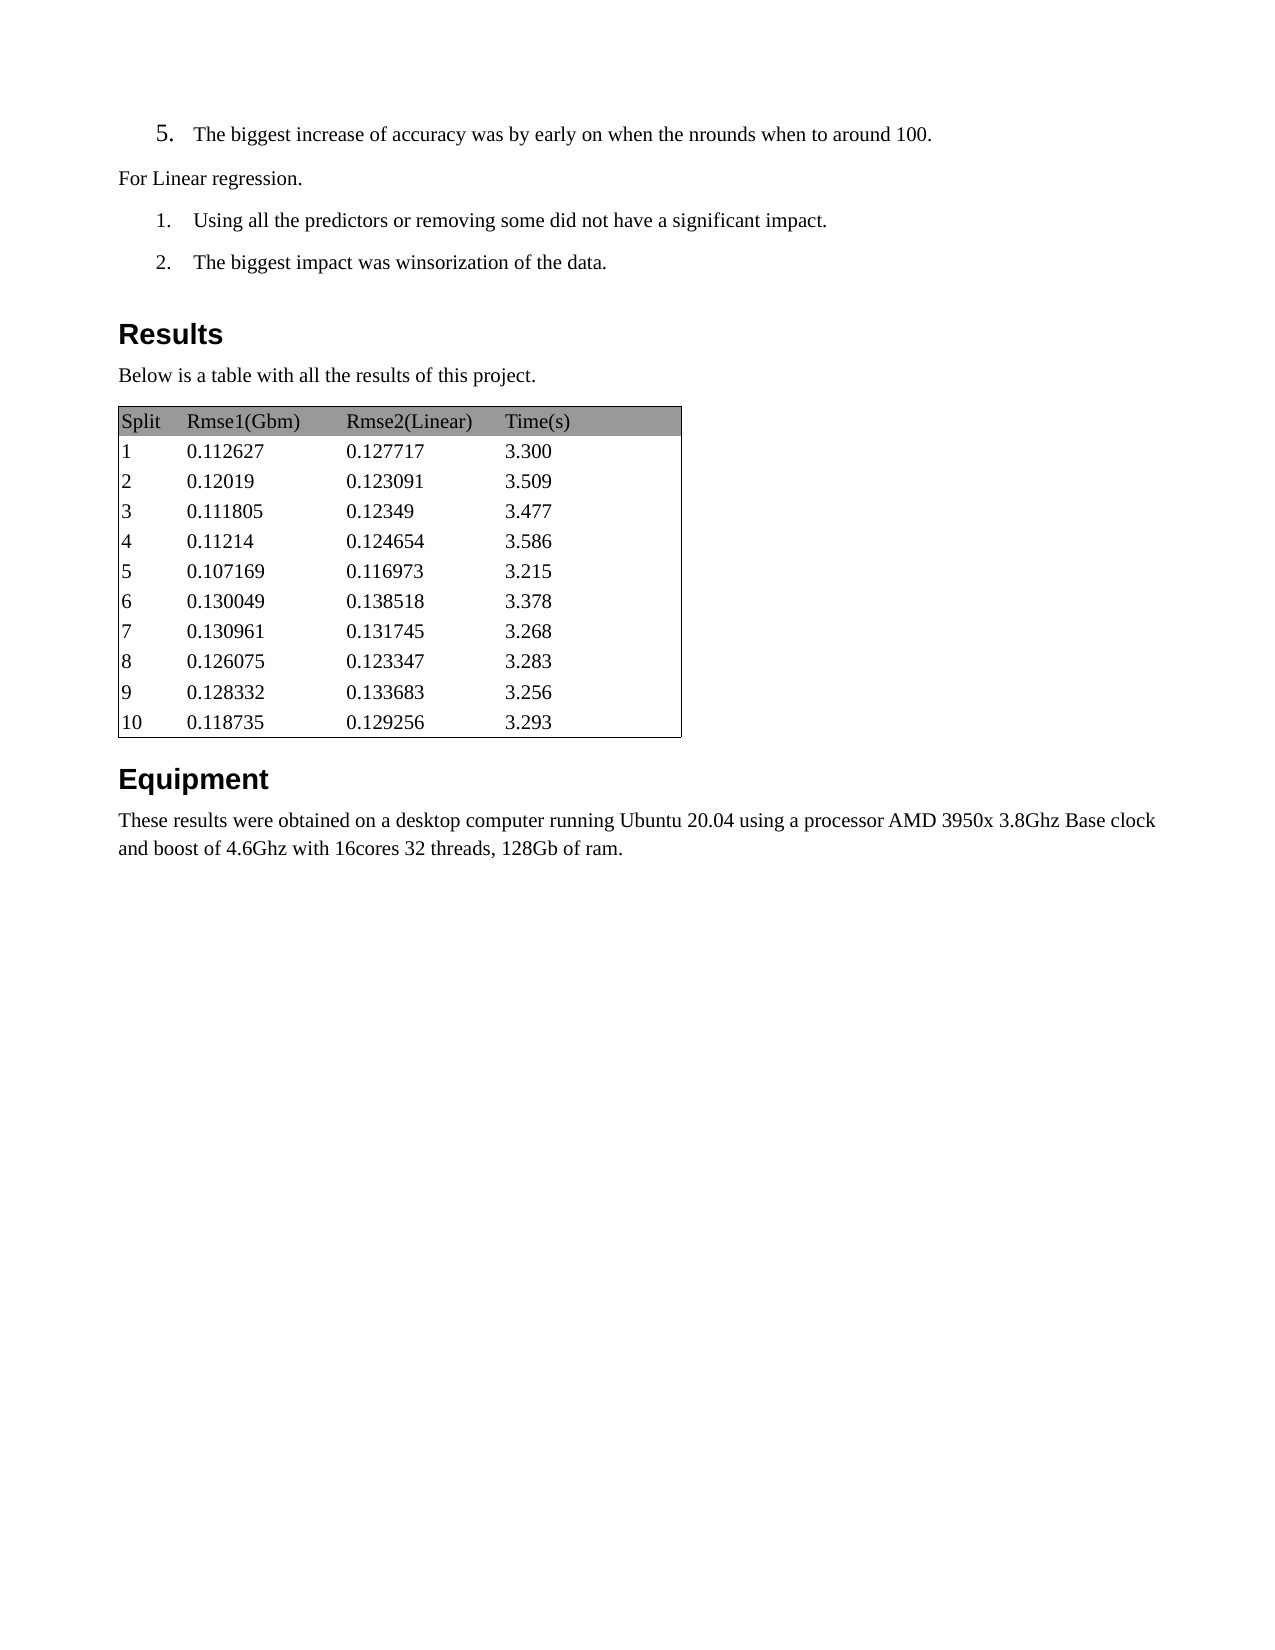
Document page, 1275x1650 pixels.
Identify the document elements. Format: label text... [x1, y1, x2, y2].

table_cell 0.138518 [343, 586, 502, 616]
list Using all the predictors or removing some did not have a significant impact. [156, 208, 1157, 232]
table_cell 0.127717 [343, 436, 502, 466]
text Below is a table with all the results of this project. [118, 363, 1157, 387]
table_cell 2 [119, 466, 184, 496]
text For Linear regression. [118, 166, 1157, 190]
table_cell 0.130961 [184, 616, 343, 646]
table_cell 5 [119, 556, 184, 586]
table_cell 0.116973 [343, 556, 502, 586]
subtitle Equipment [118, 762, 1157, 795]
table_cell 0.107169 [184, 556, 343, 586]
table_cell 0.133683 [343, 677, 502, 707]
table_cell 0.11214 [184, 526, 343, 556]
table_cell 6 [119, 586, 184, 616]
table_cell 0.12019 [184, 466, 343, 496]
table_cell 0.124654 [343, 526, 502, 556]
table_cell 4 [119, 526, 184, 556]
subtitle Results [118, 317, 1157, 351]
table_cell 7 [119, 616, 184, 646]
table_cell 0.130049 [184, 586, 343, 616]
table_cell 3 [119, 496, 184, 526]
table_cell 0.12349 [343, 496, 502, 526]
table_cell 0.126075 [184, 646, 343, 677]
table_header Time(s) [502, 407, 681, 436]
table_cell 0.123091 [343, 466, 502, 496]
table_cell 3.378 [502, 586, 681, 616]
table_cell 0.129256 [343, 707, 502, 737]
table_cell 0.118735 [184, 707, 343, 737]
table_cell 3.268 [502, 616, 681, 646]
table_cell 3.509 [502, 466, 681, 496]
table_cell 0.123347 [343, 646, 502, 677]
table_cell 0.112627 [184, 436, 343, 466]
table_cell 0.131745 [343, 616, 502, 646]
table_cell 3.256 [502, 677, 681, 707]
table_cell 9 [119, 677, 184, 707]
table_cell 8 [119, 646, 184, 677]
table_cell 3.477 [502, 496, 681, 526]
table_cell 0.128332 [184, 677, 343, 707]
table_cell 10 [119, 707, 184, 737]
table_cell 3.586 [502, 526, 681, 556]
list The biggest impact was winsorization of the data. [156, 250, 1157, 274]
table_cell 3.283 [502, 646, 681, 677]
list The biggest increase of accuracy was by early on when the nrounds when to around 100. [156, 118, 1157, 147]
table_cell 3.300 [502, 436, 681, 466]
table_header Rmse2(Linear) [343, 407, 502, 436]
table_cell 0.111805 [184, 496, 343, 526]
table_cell 1 [119, 436, 184, 466]
table_cell 3.293 [502, 707, 681, 737]
table_header Rmse1(Gbm) [184, 407, 343, 436]
table_cell 3.215 [502, 556, 681, 586]
text These results were obtained on a desktop computer running Ubuntu 20.04 using a processor AMD 3950x 3.8Ghz Base clock and boost of 4.6Ghz with 16cores 32 threads, 128Gb of ram. [118, 808, 1157, 859]
table_header Split [119, 407, 184, 436]
